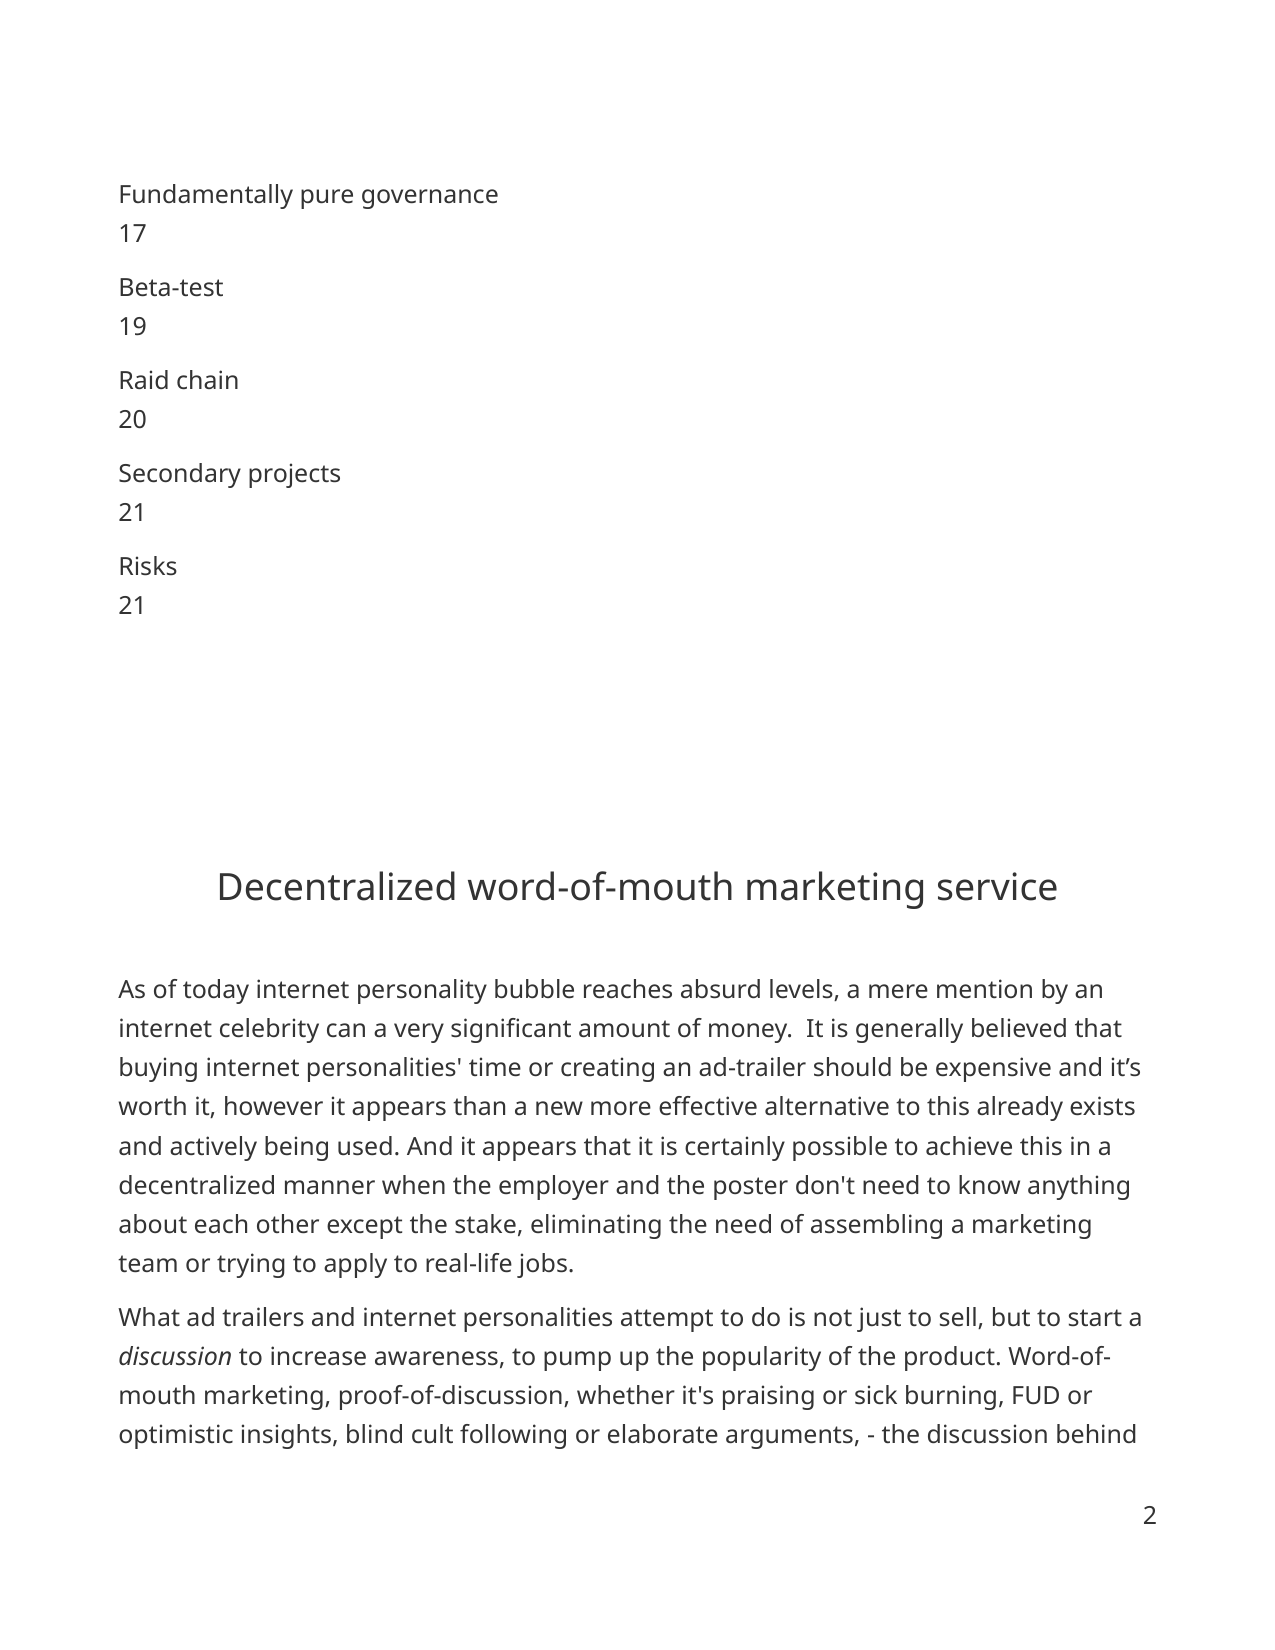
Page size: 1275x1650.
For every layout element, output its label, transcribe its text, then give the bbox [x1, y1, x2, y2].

text Risks 21 [118, 548, 1157, 622]
text Beta-test 19 [118, 270, 1157, 343]
text Secondary projects 21 [118, 456, 1157, 529]
text What ad trailers and internet personalities attempt to do is not just to sell, but to start a discussion to increase awareness, to pump up the popularity of the product. Word-of-mouth marketing, proof-of-discussion, whether it's praising or sick burning, FUD or optimistic insights, blind cult following or elaborate arguments, - the discussion behind [118, 1299, 1157, 1451]
text Fundamentally pure governance 17 [118, 177, 1157, 250]
subtitle Decentralized word-of-mouth marketing service [118, 860, 1157, 911]
text Raid chain 20 [118, 363, 1157, 436]
text As of today internet personality bubble reaches absurd levels, a mere mention by an internet celebrity can a very significant amount of money. It is generally believed that buying internet personalities' time or creating an ad-trailer should be expensive and it’s worth it, however it appears than a new more effective alternative to this already exists and actively being used. And it appears that it is certainly possible to achieve this in a decentralized manner when the employer and the poster don't need to know anything about each other except the stake, eliminating the need of assembling a marketing team or trying to apply to real-life jobs. [118, 971, 1157, 1280]
